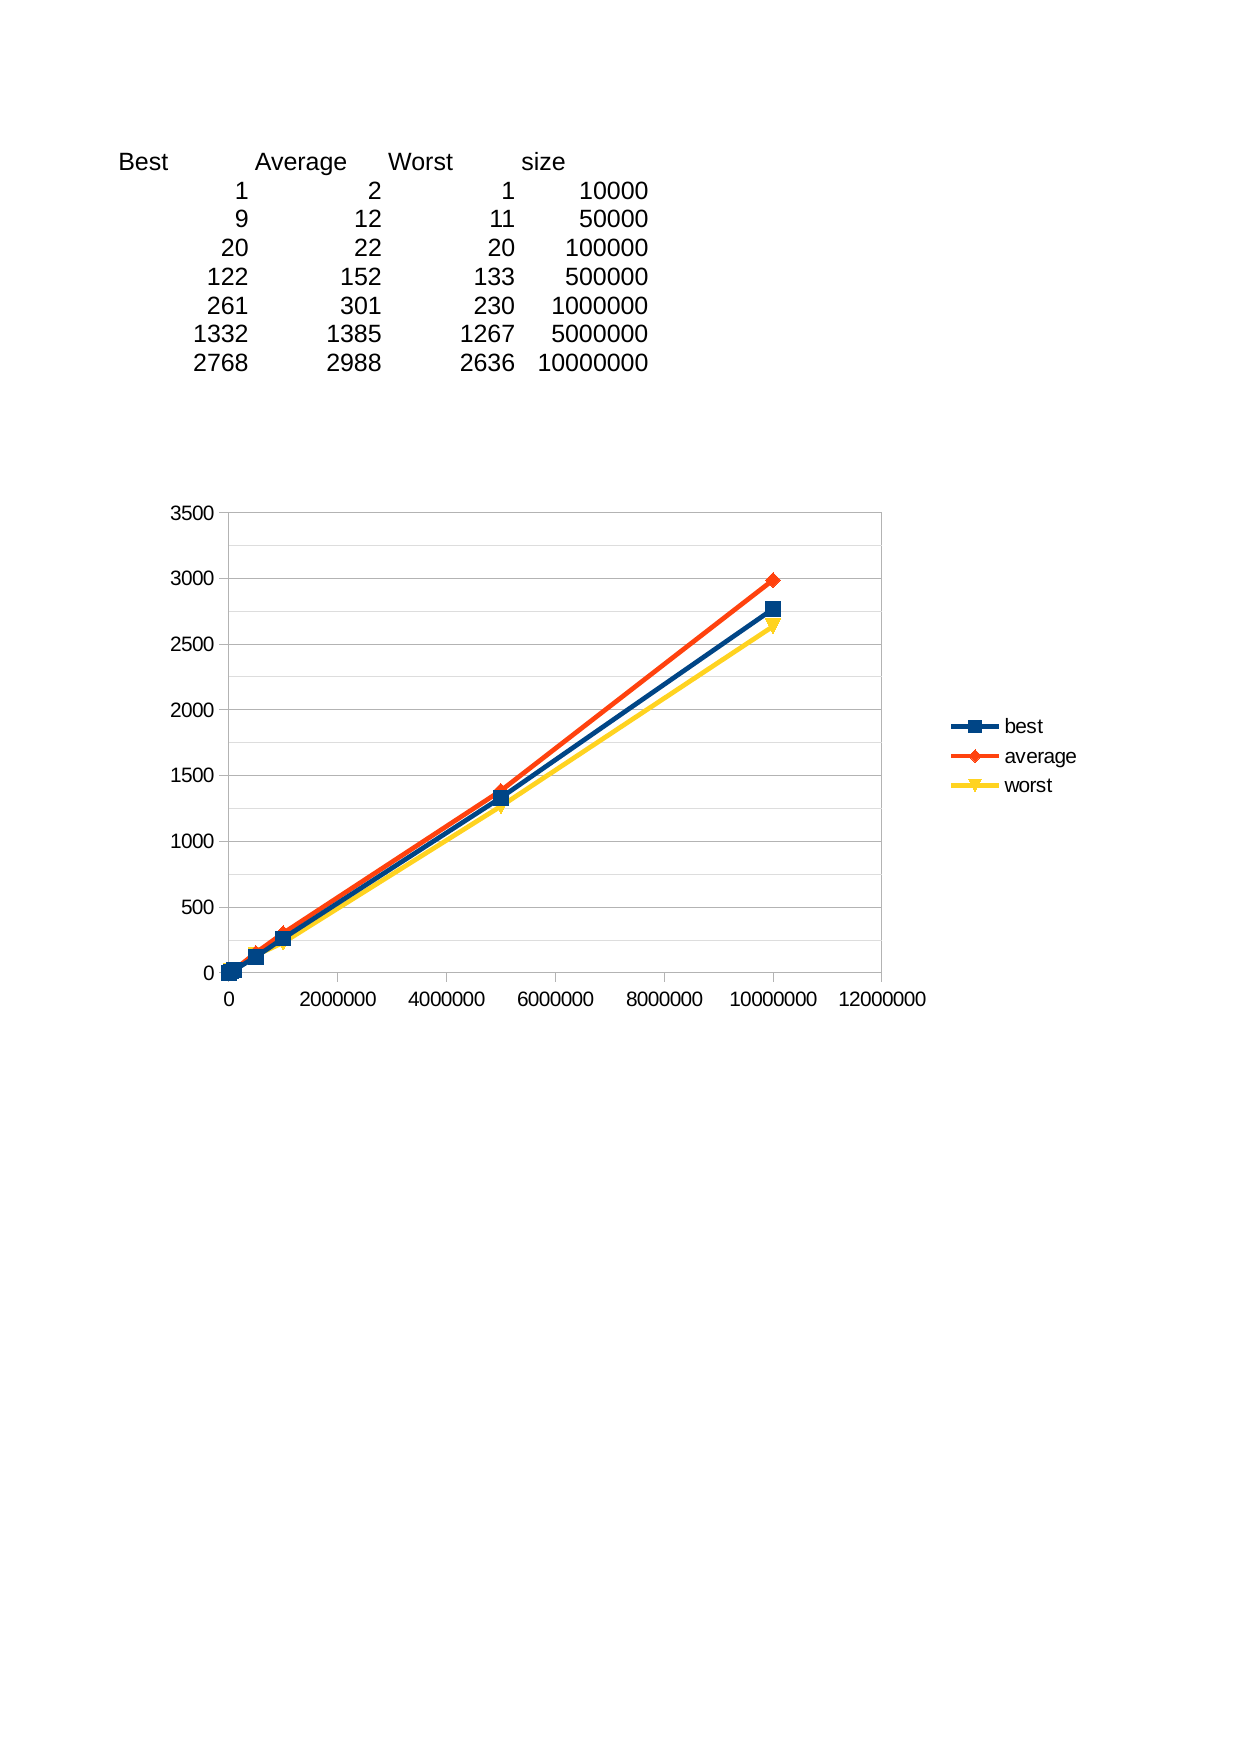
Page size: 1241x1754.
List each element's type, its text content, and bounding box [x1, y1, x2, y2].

table_cell 1385 [251, 319, 385, 348]
table_header Best [115, 147, 251, 176]
table_cell 230 [385, 291, 518, 319]
table_cell 5000000 [518, 319, 651, 348]
table_cell 12 [251, 204, 385, 233]
table_cell 10000 [518, 176, 651, 204]
table_cell 1332 [115, 319, 251, 348]
table_cell 9 [115, 204, 251, 233]
table_cell 20 [385, 233, 518, 262]
table_cell 100000 [518, 233, 651, 262]
table_cell 2768 [115, 348, 251, 377]
table_cell 2988 [251, 348, 385, 377]
table_cell 1 [115, 176, 251, 204]
table_cell 50000 [518, 204, 651, 233]
table_header Average [251, 147, 385, 176]
table_cell 2636 [385, 348, 518, 377]
table_cell 261 [115, 291, 251, 319]
table_cell 500000 [518, 262, 651, 291]
table_cell 22 [251, 233, 385, 262]
table_header Worst [385, 147, 518, 176]
table_cell 10000000 [518, 348, 651, 377]
table_cell 2 [251, 176, 385, 204]
table_cell 301 [251, 291, 385, 319]
table_cell 20 [115, 233, 251, 262]
table_cell 152 [251, 262, 385, 291]
table_cell 11 [385, 204, 518, 233]
table_cell 1 [385, 176, 518, 204]
table_cell 1267 [385, 319, 518, 348]
table_cell 133 [385, 262, 518, 291]
table_cell 122 [115, 262, 251, 291]
table_cell 1000000 [518, 291, 651, 319]
table_header size [518, 147, 651, 176]
